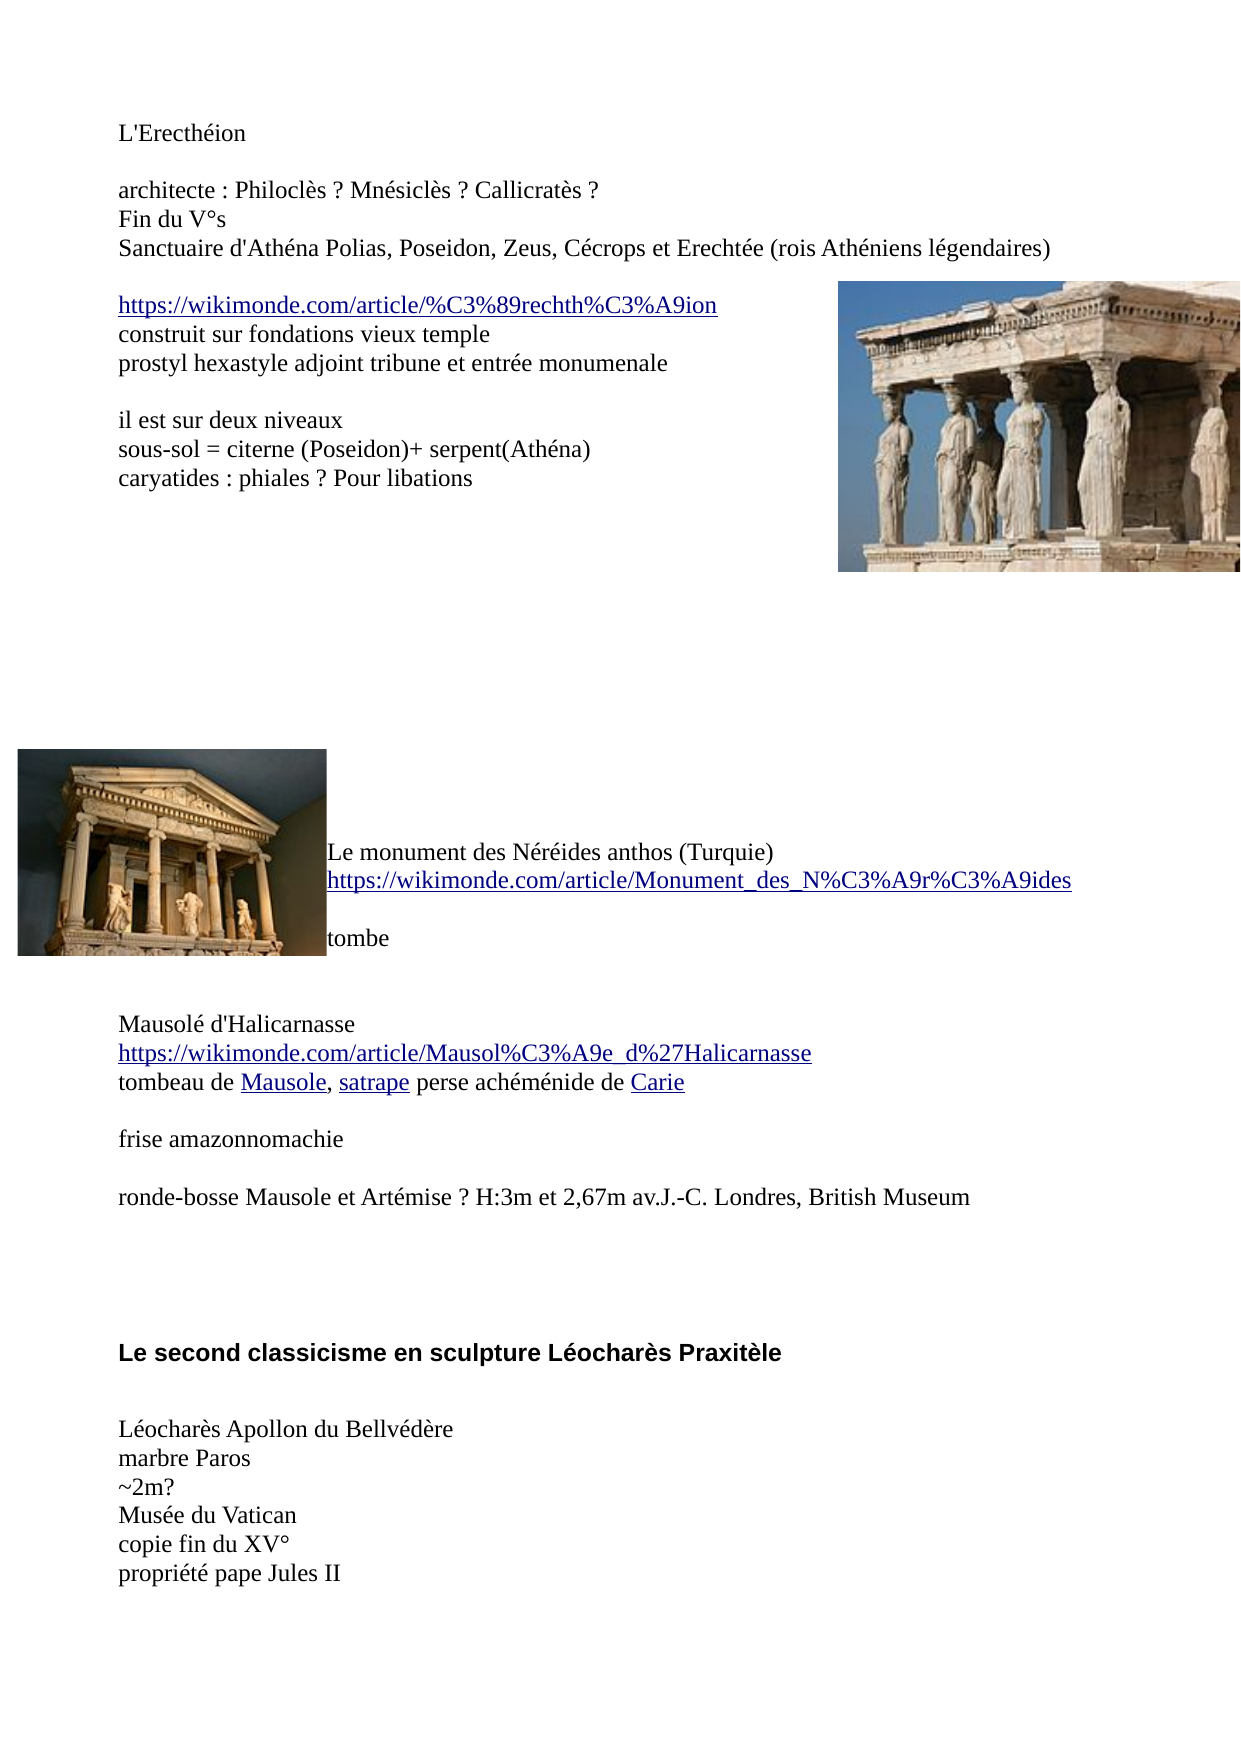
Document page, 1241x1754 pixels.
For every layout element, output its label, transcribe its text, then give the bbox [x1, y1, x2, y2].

text https://wikimonde.com/article/Mausol%C3%A9e_d%27Halicarnasse [118, 1038, 1122, 1067]
text prostyl hexastyle adjoint tribune et entrée monumenale [118, 348, 838, 377]
text il est sur deux niveaux [118, 406, 838, 434]
picture [17, 749, 327, 956]
picture [838, 281, 1241, 572]
text caryatides : phiales ? Pour libations [118, 463, 838, 492]
subtitle Le second classicisme en sculpture Léocharès Praxitèle [118, 1338, 1122, 1367]
text Sanctuaire d'Athéna Polias, Poseidon, Zeus, Cécrops et Erechtée (rois Athéniens légendaires) [118, 233, 1122, 262]
text Léocharès Apollon du Bellvédère [118, 1414, 1122, 1443]
text tombe [327, 923, 1122, 952]
text L'Erecthéion [118, 118, 1122, 147]
text Fin du V°s [118, 204, 1122, 233]
text Mausolé d'Halicarnasse [118, 1009, 1122, 1038]
text frise amazonnomachie [118, 1124, 1122, 1153]
text https://wikimonde.com/article/%C3%89rechth%C3%A9ion [118, 291, 838, 319]
text architecte : Philoclès ? Mnésiclès ? Callicratès ? [118, 176, 1122, 204]
text tombeau de Mausole, satrape perse achéménide de Carie [118, 1067, 1122, 1096]
text sous-sol = citerne (Poseidon)+ serpent(Athéna) [118, 434, 838, 463]
text copie fin du XV° [118, 1529, 1122, 1558]
text propriété pape Jules II [118, 1558, 1122, 1587]
text ronde-bosse Mausole et Artémise ? H:3m et 2,67m av.J.-C. Londres, British Museum [118, 1182, 1122, 1211]
text https://wikimonde.com/article/Monument_des_N%C3%A9r%C3%A9ides [327, 866, 1122, 894]
text ~2m? [118, 1472, 1122, 1500]
text construit sur fondations vieux temple [118, 319, 838, 348]
text Le monument des Néréides anthos (Turquie) [327, 837, 1122, 866]
text Musée du Vatican [118, 1500, 1122, 1529]
text marbre Paros [118, 1443, 1122, 1472]
